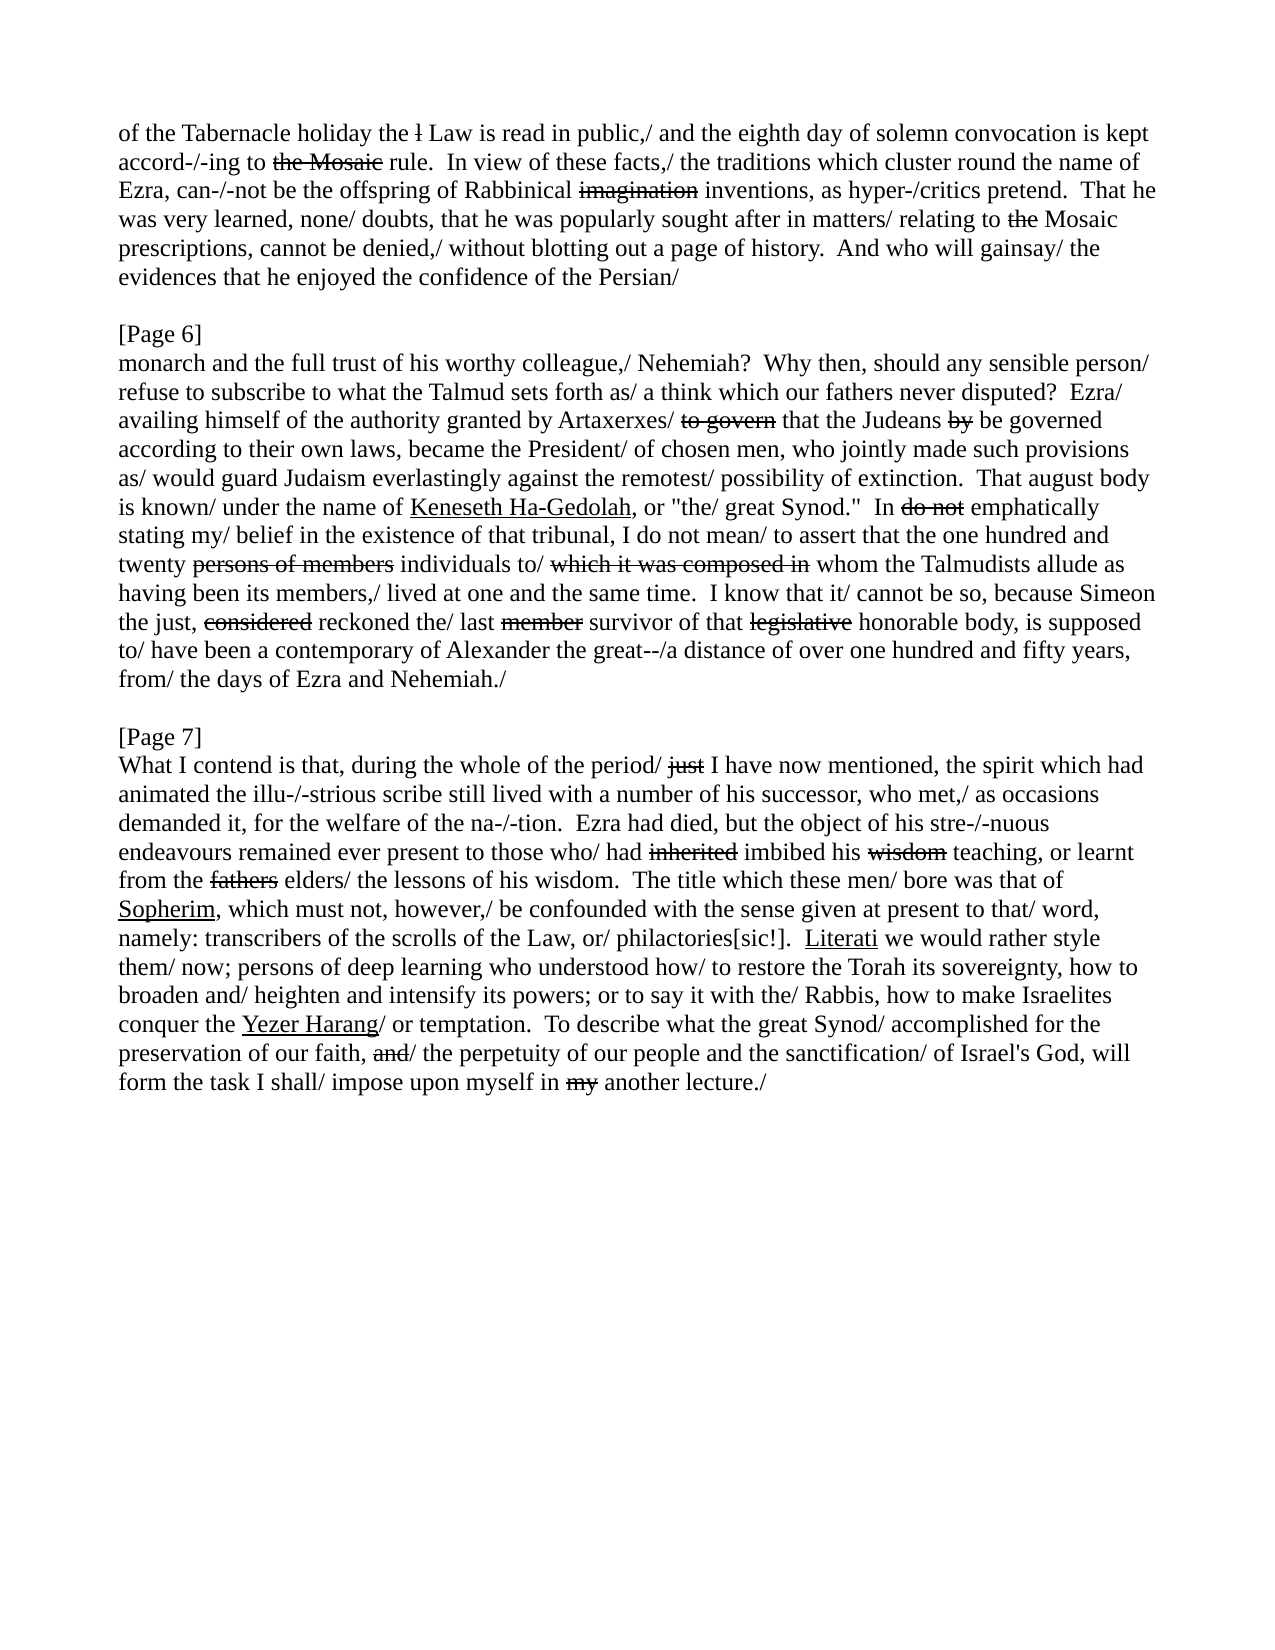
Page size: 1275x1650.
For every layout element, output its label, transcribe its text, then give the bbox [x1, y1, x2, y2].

text monarch and the full trust of his worthy colleague,/ Nehemiah? Why then, should any sensible person/ refuse to subscribe to what the Talmud sets forth as/ a think which our fathers never disputed? Ezra/ availing himself of the authority granted by Artaxerxes/ to govern that the Judeans by be governed according to their own laws, became the President/ of chosen men, who jointly made such provisions as/ would guard Judaism everlastingly against the remotest/ possibility of extinction. That august body is known/ under the name of Keneseth Ha-Gedolah, or "the/ great Synod." In do not emphatically stating my/ belief in the existence of that tribunal, I do not mean/ to assert that the one hundred and twenty persons of members individuals to/ which it was composed in whom the Talmudists allude as having been its members,/ lived at one and the same time. I know that it/ cannot be so, because Simeon the just, considered reckoned the/ last member survivor of that legislative honorable body, is supposed to/ have been a contemporary of Alexander the great--/a distance of over one hundred and fifty years, from/ the days of Ezra and Nehemiah./ [118, 348, 1157, 693]
text [Page 7] [118, 722, 1157, 751]
text [Page 6] [118, 319, 1157, 348]
text What I contend is that, during the whole of the period/ just I have now mentioned, the spirit which had animated the illu-/-strious scribe still lived with a number of his successor, who met,/ as occasions demanded it, for the welfare of the na-/-tion. Ezra had died, but the object of his stre-/-nuous endeavours remained ever present to those who/ had inherited imbibed his wisdom teaching, or learnt from the fathers elders/ the lessons of his wisdom. The title which these men/ bore was that of Sopherim, which must not, however,/ be confounded with the sense given at present to that/ word, namely: transcribers of the scrolls of the Law, or/ philactories[sic!]. Literati we would rather style them/ now; persons of deep learning who understood how/ to restore the Torah its sovereignty, how to broaden and/ heighten and intensify its powers; or to say it with the/ Rabbis, how to make Israelites conquer the Yezer Harang/ or temptation. To describe what the great Synod/ accomplished for the preservation of our faith, and/ the perpetuity of our people and the sanctification/ of Israel's God, will form the task I shall/ impose upon myself in my another lecture./ [118, 751, 1157, 1096]
text of the Tabernacle holiday the l Law is read in public,/ and the eighth day of solemn convocation is kept accord-/-ing to the Mosaic rule. In view of these facts,/ the traditions which cluster round the name of Ezra, can-/-not be the offspring of Rabbinical imagination inventions, as hyper-/critics pretend. That he was very learned, none/ doubts, that he was popularly sought after in matters/ relating to the Mosaic prescriptions, cannot be denied,/ without blotting out a page of history. And who will gainsay/ the evidences that he enjoyed the confidence of the Persian/ [118, 118, 1157, 291]
